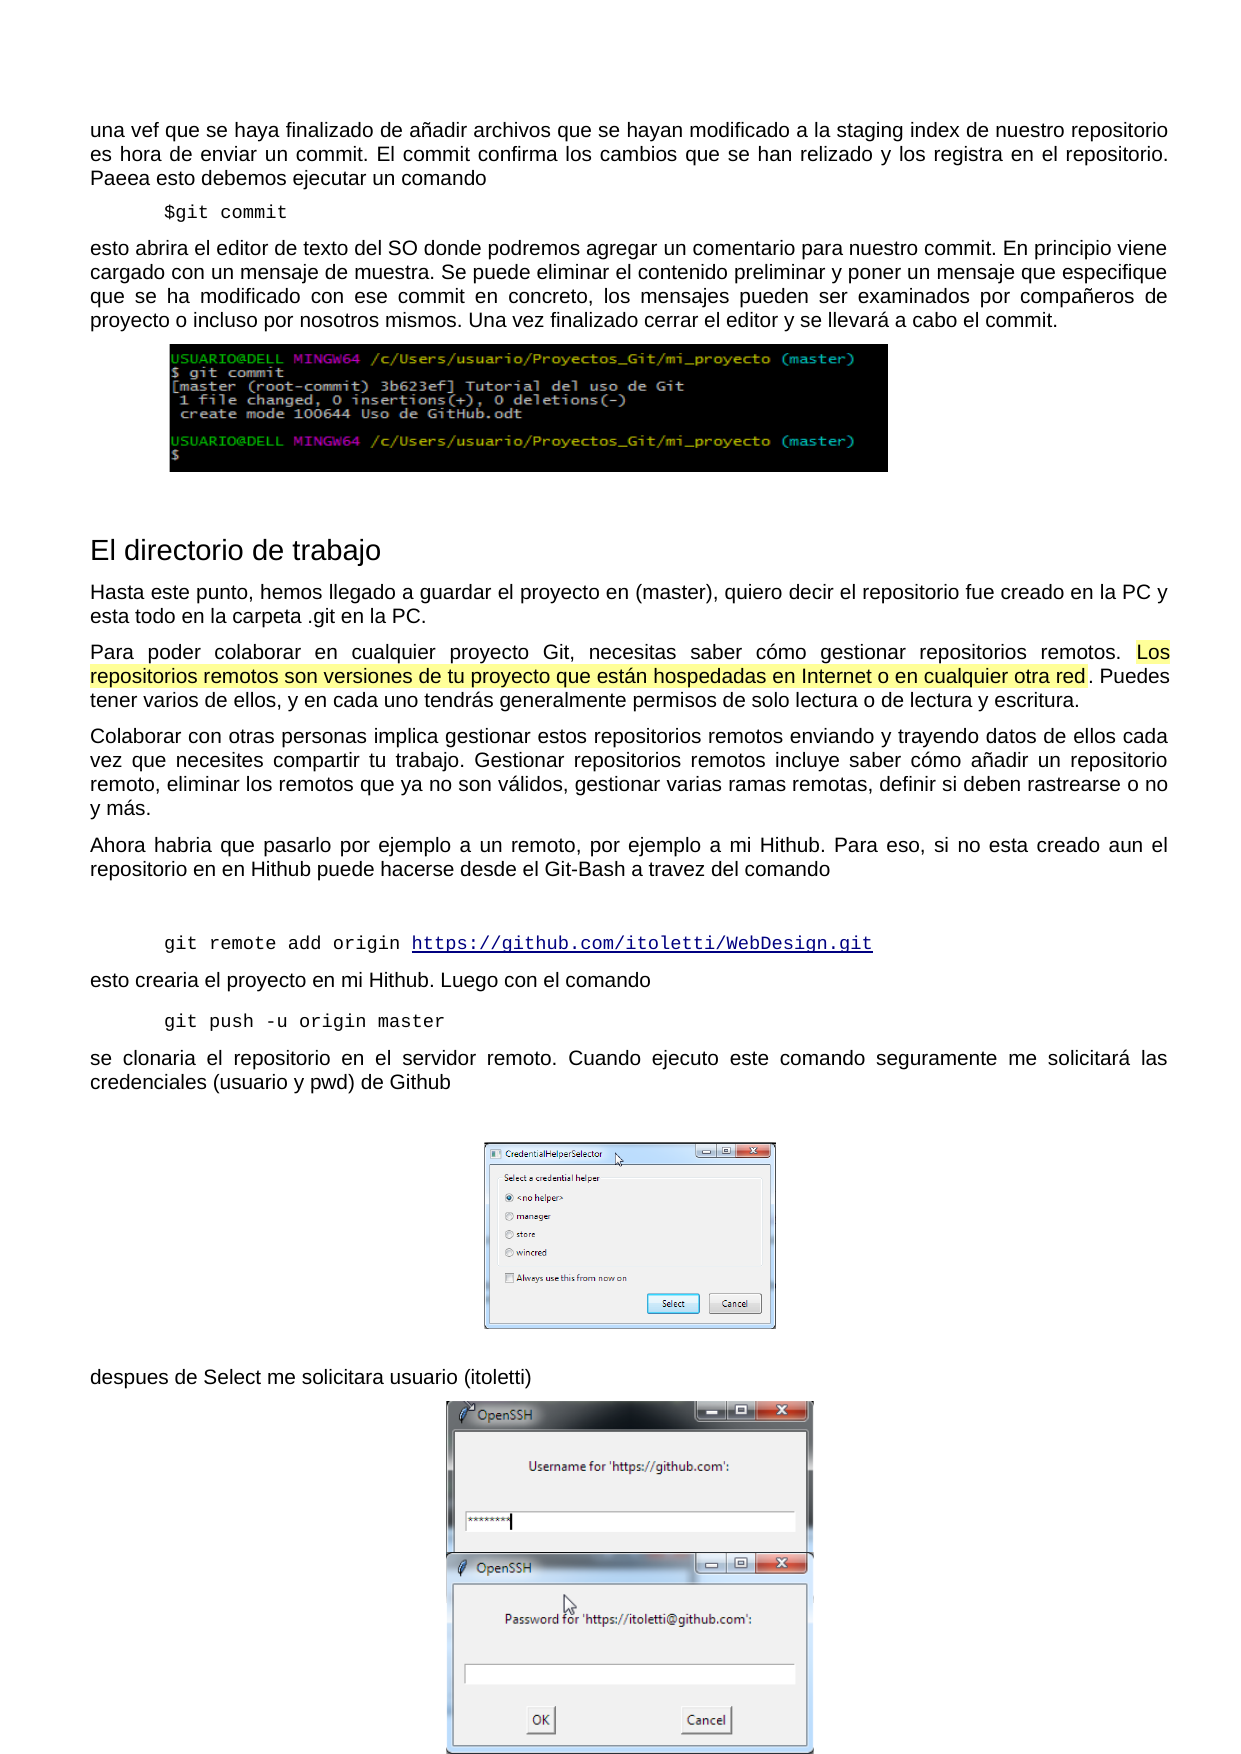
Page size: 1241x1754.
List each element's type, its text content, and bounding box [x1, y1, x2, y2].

picture [169, 344, 888, 472]
text $git commit [164, 202, 1170, 224]
text despues de Select me solicitara usuario (itoletti) [90, 1364, 1170, 1388]
text se clonaria el repositorio en el servidor remoto. Cuando ejecuto este comando seguramente me solicitará las credenciales (usuario y pwd) de Github [90, 1046, 1170, 1093]
text esto crearia el proyecto en mi Hithub. Luego con el comando [90, 968, 1170, 992]
text git push -u origin master [90, 1004, 1170, 1033]
text git remote add origin https://github.com/itoletti/WebDesign.git [90, 929, 1170, 955]
picture [484, 1142, 776, 1329]
subtitle El directorio de trabajo [90, 533, 1170, 567]
text Hasta este punto, hemos llegado a guardar el proyecto en (master), quiero decir el repositorio fue creado en la PC y esta todo en la carpeta .git en la PC. [90, 579, 1170, 627]
picture [446, 1401, 814, 1754]
text Para poder colaborar en cualquier proyecto Git, necesitas saber cómo gestionar repositorios remotos. Los repositorios remotos son versiones de tu proyecto que están hospedadas en Internet o en cualquier otra red. Puedes tener varios de ellos, y en cada uno tendrás generalmente permisos de solo lectura o de lectura y escritura. [90, 640, 1170, 712]
text esto abrira el editor de texto del SO donde podremos agregar un comentario para nuestro commit. En principio viene cargado con un mensaje de muestra. Se puede eliminar el contenido preliminar y poner un mensaje que especifique que se ha modificado con ese commit en concreto, los mensajes pueden ser examinados por compañeros de proyecto o incluso por nosotros mismos. Una vez finalizado cerrar el editor y se llevará a cabo el commit. [90, 236, 1170, 332]
text Colaborar con otras personas implica gestionar estos repositorios remotos enviando y trayendo datos de ellos cada vez que necesites compartir tu trabajo. Gestionar repositorios remotos incluye saber cómo añadir un repositorio remoto, eliminar los remotos que ya no son válidos, gestionar varias ramas remotas, definir si deben rastrearse o no y más. [90, 724, 1170, 820]
text Ahora habria que pasarlo por ejemplo a un remoto, por ejemplo a mi Hithub. Para eso, si no esta creado aun el repositorio en en Hithub puede hacerse desde el Git-Bash a travez del comando [90, 833, 1170, 881]
text una vef que se haya finalizado de añadir archivos que se hayan modificado a la staging index de nuestro repositorio es hora de enviar un commit. El commit confirma los cambios que se han relizado y los registra en el repositorio. Paeea esto debemos ejecutar un comando [90, 118, 1170, 190]
